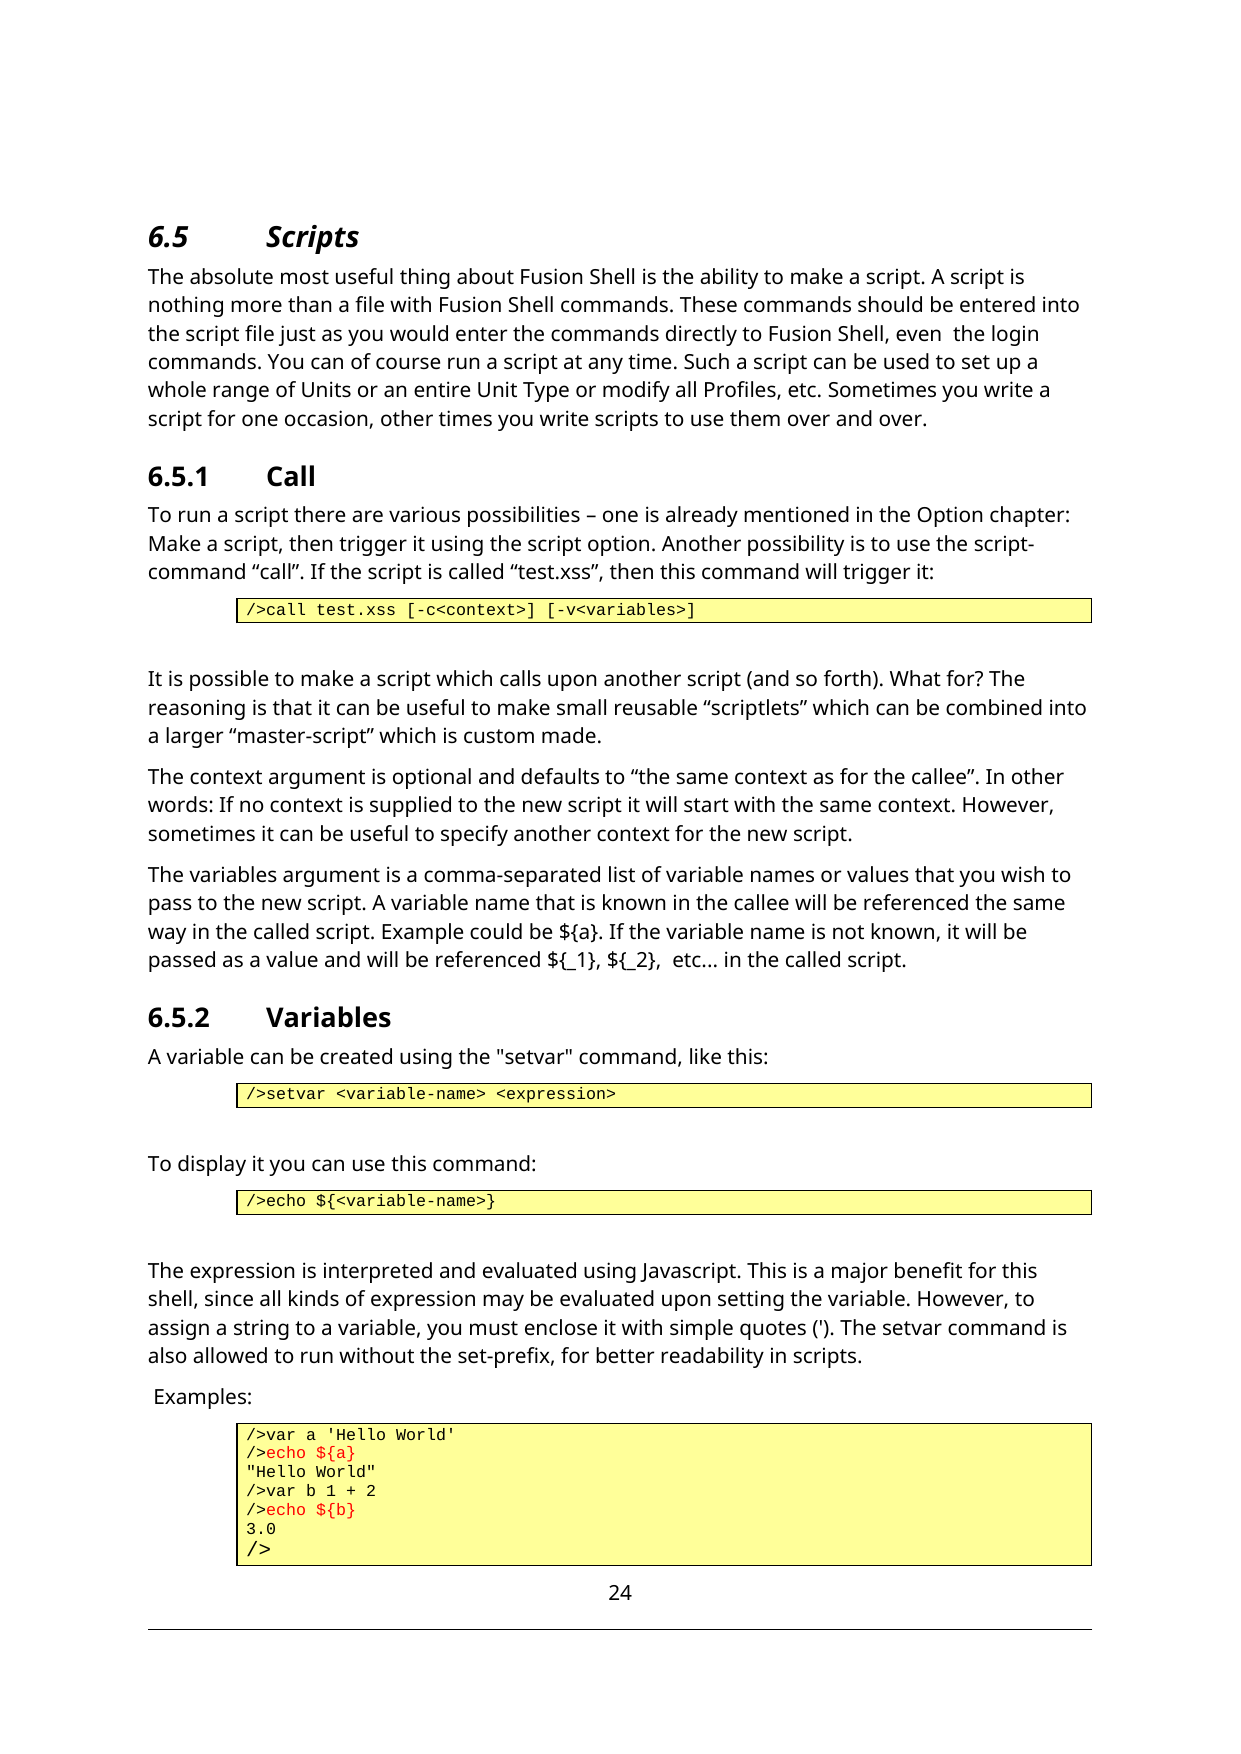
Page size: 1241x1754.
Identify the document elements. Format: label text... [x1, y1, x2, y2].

text To run a script there are various possibilities – one is already mentioned in the Option chapter: Make a script, then trigger it using the script option. Another possibility is to use the script-command “call”. If the script is called “test.xss”, then this command will trigger it: [148, 501, 1092, 586]
text />call test.xss [-c<context>] [-v<variables>] [238, 599, 1091, 622]
subtitle Variables [148, 999, 1092, 1036]
text />echo ${<variable-name>} [238, 1191, 1091, 1214]
text The absolute most useful thing about Fusion Shell is the ability to make a script. A script is nothing more than a file with Fusion Shell commands. These commands should be entered into the script file just as you would enter the commands directly to Fusion Shell, even the login commands. You can of course run a script at any time. Such a script can be used to set up a whole range of Units or an entire Unit Type or modify all Profiles, etc. Sometimes you write a script for one occasion, other times you write scripts to use them over and over. [148, 262, 1092, 432]
text The context argument is optional and defaults to “the same context as for the callee”. In other words: If no context is supplied to the new script it will start with the same context. However, sometimes it can be useful to specify another context for the new script. [148, 762, 1092, 847]
text The expression is interpreted and evaluated using Javascript. This is a major benefit for this shell, since all kinds of expression may be evaluated upon setting the variable. However, to assign a string to a variable, you must enclose it with simple quotes ('). The setvar command is also allowed to run without the set-prefix, for better readability in scripts. [148, 1256, 1092, 1369]
text 3.0 [238, 1517, 1091, 1536]
text A variable can be created using the "setvar" command, like this: [148, 1042, 1092, 1070]
text Examples: [148, 1382, 1092, 1411]
text />setvar <variable-name> <expression> [238, 1084, 1091, 1107]
text The variables argument is a comma-separated list of variable names or values that you wish to pass to the new script. A variable name that is known in the callee will be referenced the same way in the called script. Example could be ${a}. If the variable name is not known, it will be passed as a value and will be referenced ${_1}, ${_2}, etc... in the called script. [148, 860, 1092, 974]
text />var a 'Hello World' [238, 1424, 1091, 1442]
text To display it you can use this command: [148, 1149, 1092, 1177]
text />echo ${b} [238, 1498, 1091, 1517]
subtitle Scripts [148, 216, 1092, 256]
text It is possible to make a script which calls upon another script (and so forth). What for? The reasoning is that it can be useful to make small reusable “scriptlets” which can be combined into a larger “master-script” which is custom made. [148, 664, 1092, 750]
subtitle Call [148, 457, 1092, 494]
text /> [238, 1536, 1091, 1565]
text />var b 1 + 2 [238, 1479, 1091, 1498]
text />echo ${a} [238, 1442, 1091, 1461]
text "Hello World" [238, 1461, 1091, 1479]
